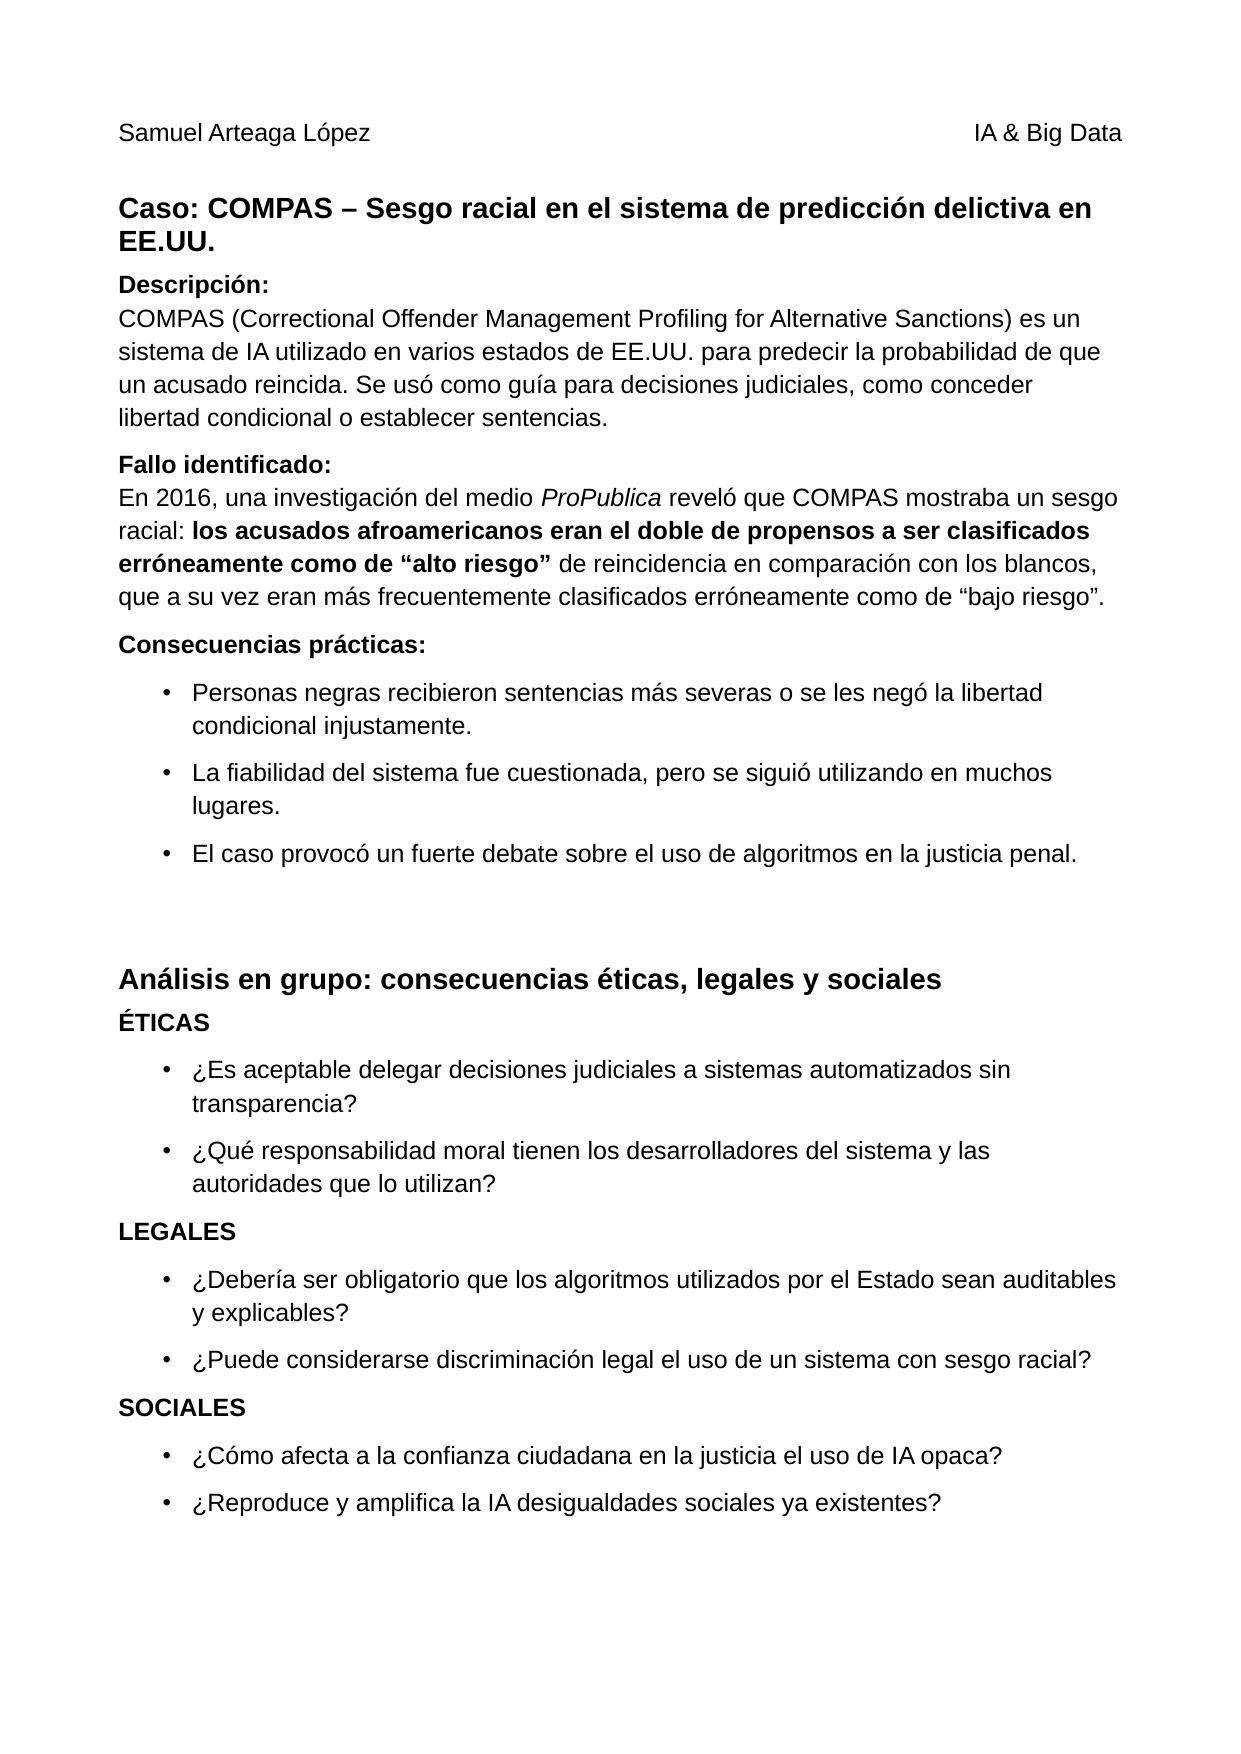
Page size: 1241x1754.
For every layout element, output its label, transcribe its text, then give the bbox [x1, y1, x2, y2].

list Personas negras recibieron sentencias más severas o se les negó la libertad condicional injustamente. [162, 677, 1122, 739]
text Consecuencias prácticas: [118, 630, 1122, 659]
list La fiabilidad del sistema fue cuestionada, pero se siguió utilizando en muchos lugares. [162, 758, 1122, 820]
list ¿Qué responsabilidad moral tienen los desarrolladores del sistema y las autoridades que lo utilizan? [162, 1136, 1122, 1198]
list ¿Debería ser obligatorio que los algoritmos utilizados por el Estado sean auditables y explicables? [162, 1264, 1122, 1326]
text LEGALES [118, 1217, 1122, 1246]
text Fallo identificado: En 2016, una investigación del medio ProPublica reveló que COMPAS mostraba un sesgo racial: los acusados afroamericanos eran el doble de propensos a ser clasificados erróneamente como de “alto riesgo” de reincidencia en comparación con los blancos, que a su vez eran más frecuentemente clasificados erróneamente como de “bajo riesgo”. [118, 450, 1122, 611]
text ÉTICAS [118, 1008, 1122, 1037]
text SOCIALES [118, 1393, 1122, 1422]
list ¿Reproduce y amplifica la IA desigualdades sociales ya existentes? [162, 1488, 1122, 1517]
subtitle Análisis en grupo: consecuencias éticas, legales y sociales [118, 962, 1122, 995]
list El caso provocó un fuerte debate sobre el uso de algoritmos en la justicia penal. [162, 839, 1122, 868]
text Descripción: COMPAS (Correctional Offender Management Profiling for Alternative Sanctions) es un sistema de IA utilizado en varios estados de EE.UU. para predecir la probabilidad de que un acusado reincida. Se usó como guía para decisiones judiciales, como conceder libertad condicional o establecer sentencias. [118, 271, 1122, 431]
list ¿Cómo afecta a la confianza ciudadana en la justicia el uso de IA opaca? [162, 1441, 1122, 1469]
list ¿Es aceptable delegar decisiones judiciales a sistemas automatizados sin transparencia? [162, 1056, 1122, 1117]
list ¿Puede considerarse discriminación legal el uso de un sistema con sesgo racial? [162, 1345, 1122, 1374]
subtitle Caso: COMPAS – Sesgo racial en el sistema de predicción delictiva en EE.UU. [118, 191, 1122, 258]
